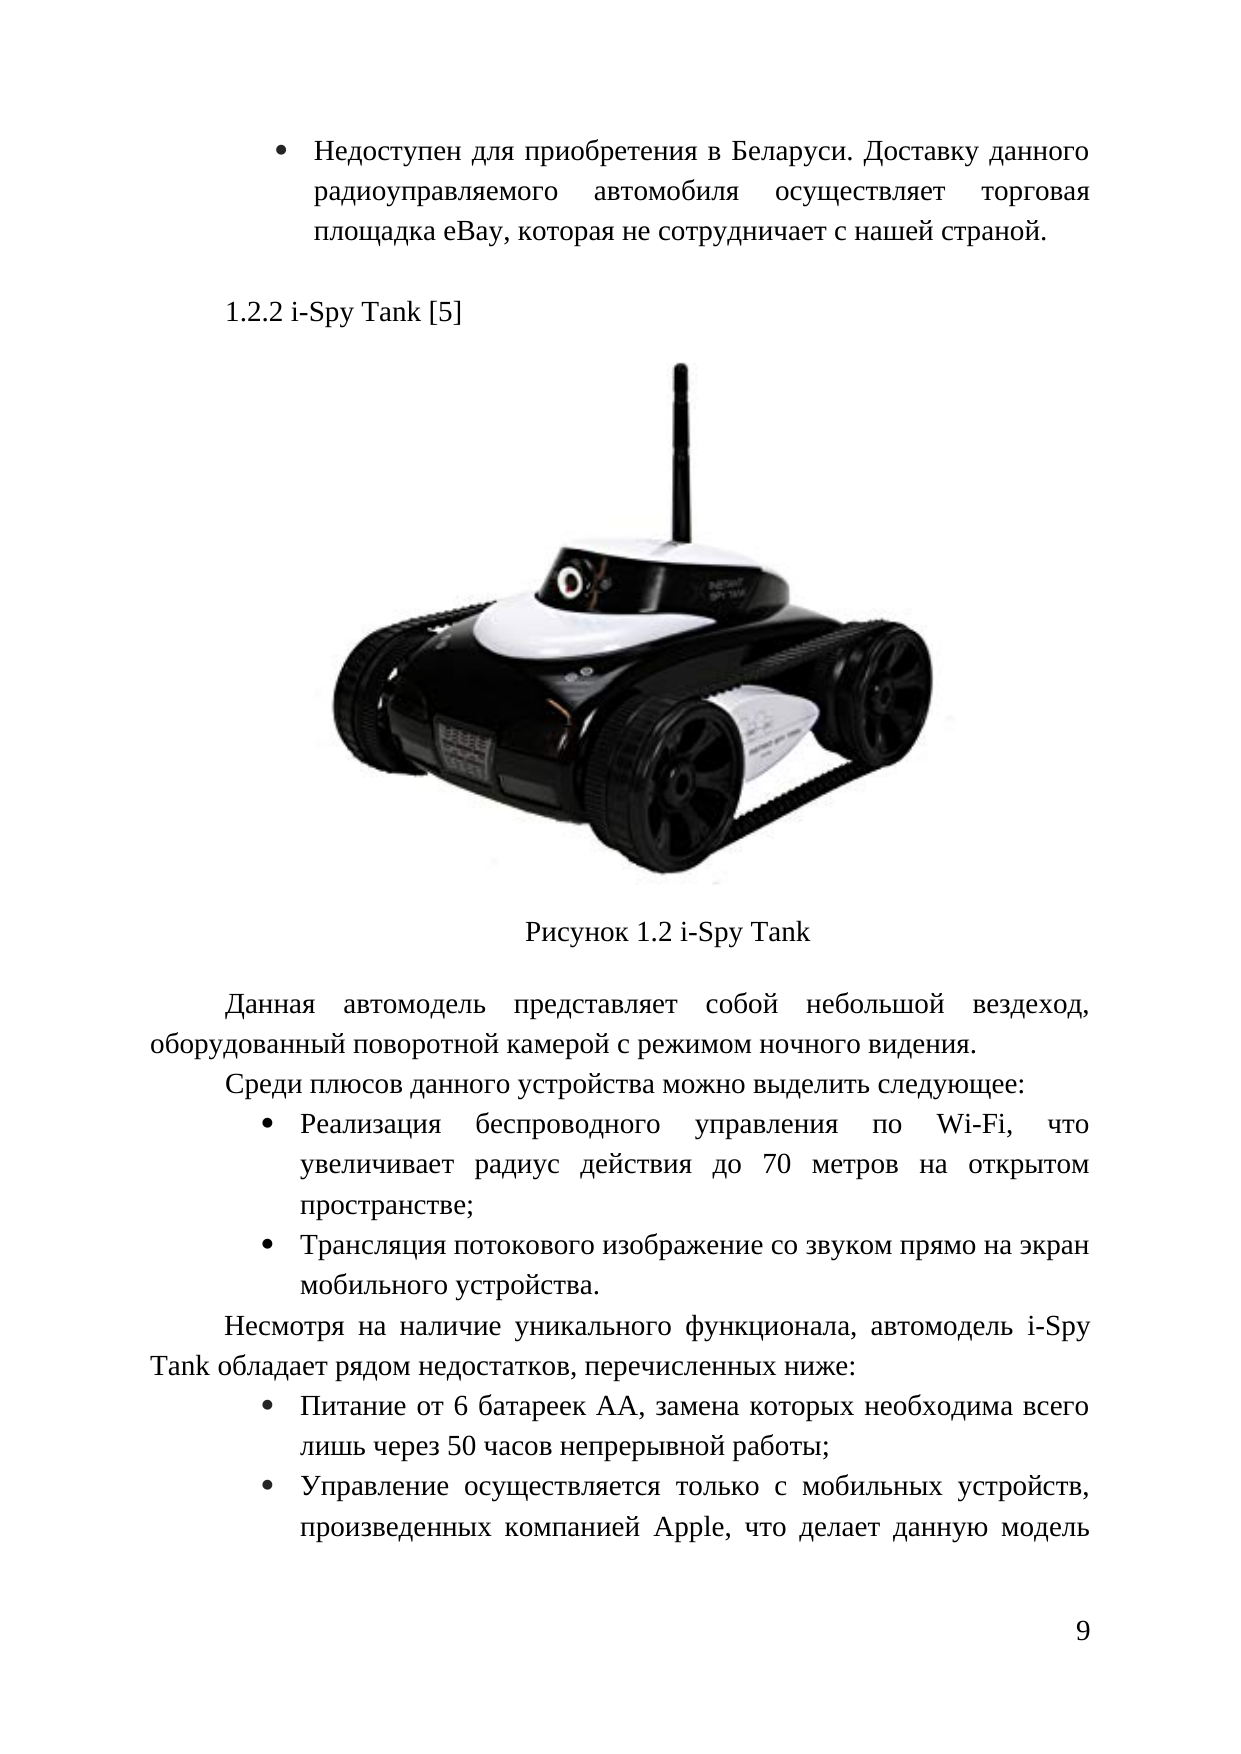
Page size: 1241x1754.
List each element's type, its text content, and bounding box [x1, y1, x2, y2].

list Недоступен для приобретения в Беларуси. Доставку данного радиоуправляемого автомобиля осуществляет торговая площадка eBay, которая не сотрудничает с нашей страной. [276, 133, 1090, 247]
list Трансляция потокового изображение со звуком прямо на экран мобильного устройства. [262, 1227, 1090, 1301]
text Рисунок 1.2 i-Spy Tank [300, 914, 1090, 947]
list Реализация беспроводного управления по Wi-Fi, что увеличивает радиус действия до 70 метров на открытом пространстве; [262, 1106, 1090, 1220]
text 1.2.2 i-Spy Tank [5] [225, 294, 1090, 327]
list Питание от 6 батареек АА, замена которых необходима всего лишь через 50 часов непрерывной работы; [262, 1388, 1090, 1462]
picture [300, 334, 979, 908]
text Несмотря на наличие уникального функционала, автомодель i-Spy Tank обладает рядом недостатков, перечисленных ниже: [150, 1308, 1090, 1381]
list Управление осуществляется только с мобильных устройств, произведенных компанией Apple, что делает данную модель [262, 1468, 1090, 1542]
text Данная автомодель представляет собой небольшой вездеход, оборудованный поворотной камерой с режимом ночного видения. [150, 986, 1090, 1059]
text Среди плюсов данного устройства можно выделить следующее: [150, 1066, 1090, 1100]
